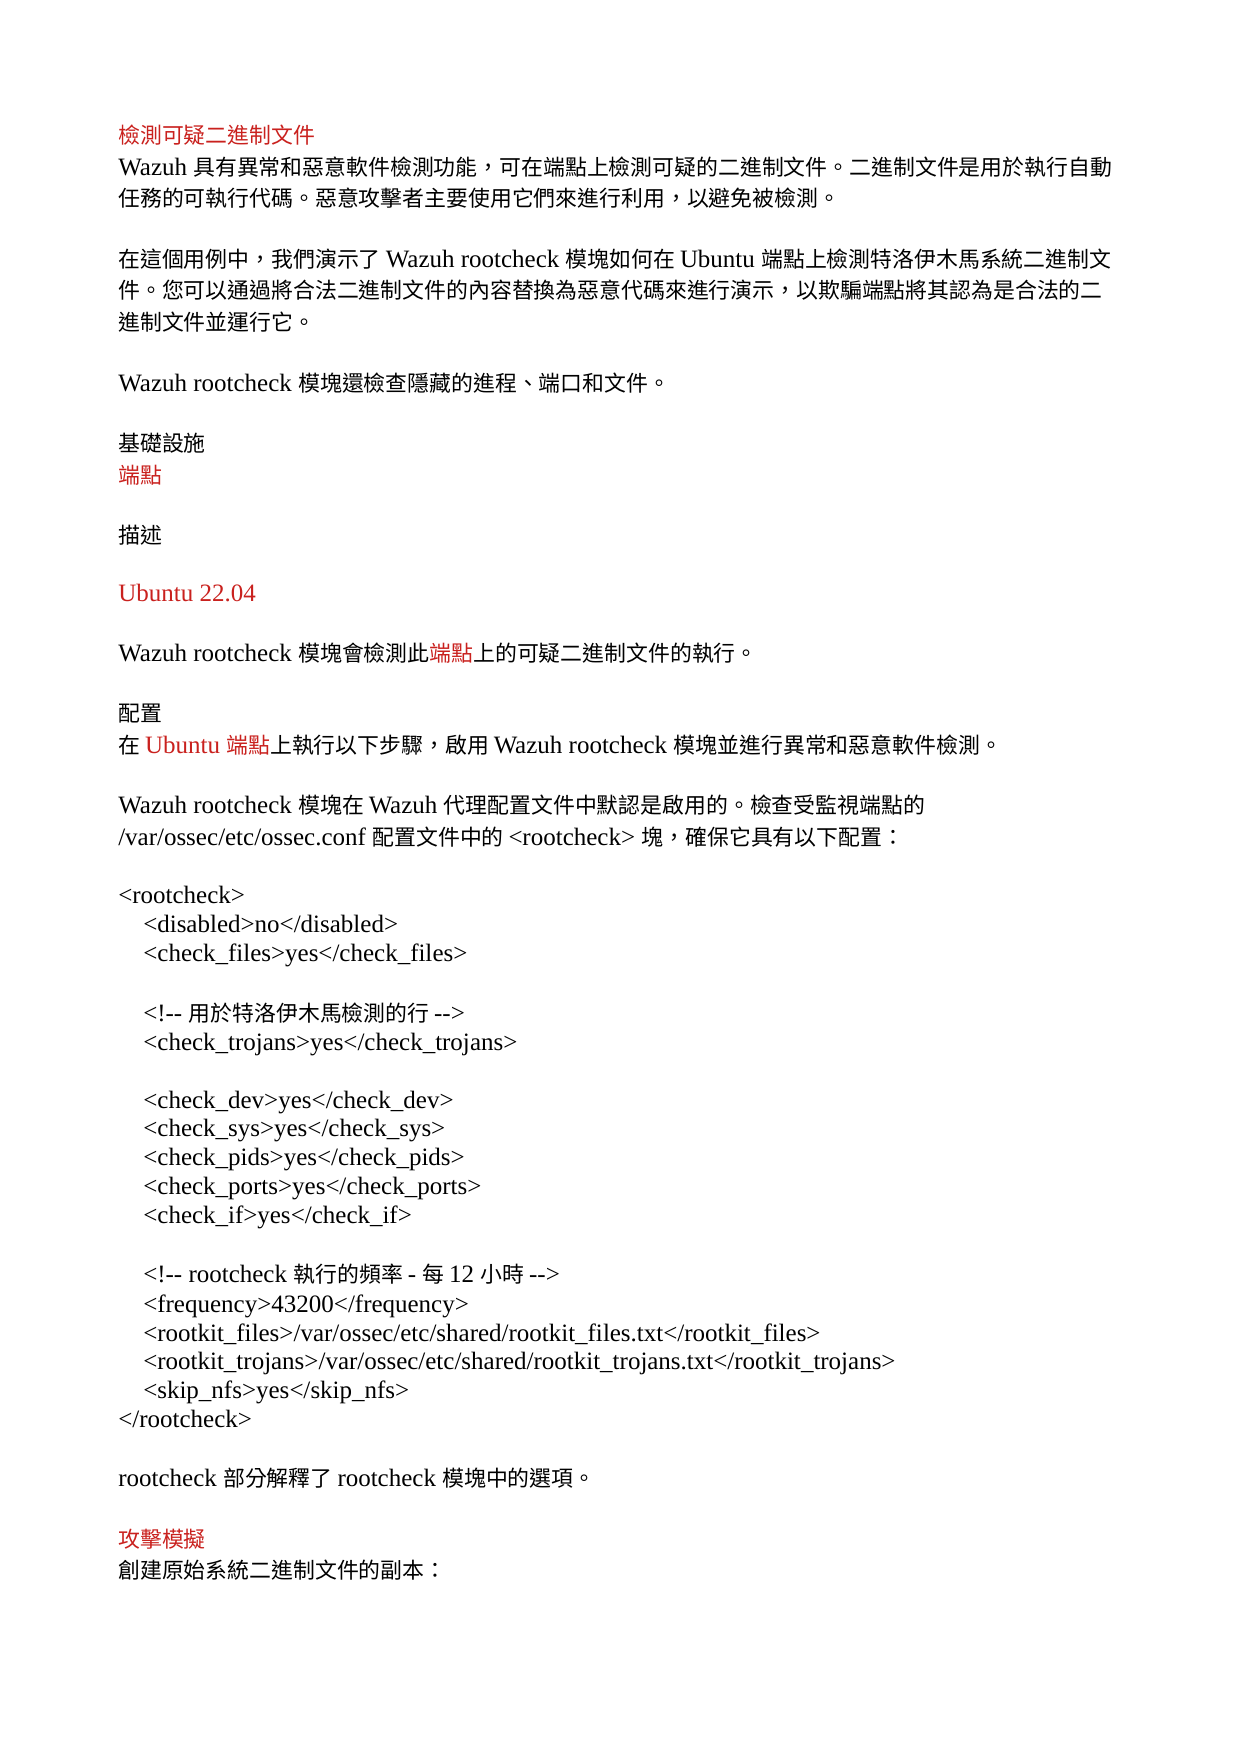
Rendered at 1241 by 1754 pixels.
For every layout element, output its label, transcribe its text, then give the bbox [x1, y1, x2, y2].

text <disabled>no</disabled> [118, 909, 1122, 938]
text <check_pids>yes</check_pids> [118, 1142, 1122, 1171]
text <skip_nfs>yes</skip_nfs> [118, 1375, 1122, 1404]
text Wazuh rootcheck 模塊還檢查隱藏的進程、端口和文件。 [118, 366, 1122, 397]
text <check_if>yes</check_if> [118, 1200, 1122, 1228]
text <rootkit_files>/var/ossec/etc/shared/rootkit_files.txt</rootkit_files> [118, 1318, 1122, 1346]
text Wazuh rootcheck 模塊在 Wazuh 代理配置文件中默認是啟用的。檢查受監視端點的 /var/ossec/etc/ossec.conf 配置文件中的 <rootcheck> 塊，確保它具有以下配置： [118, 788, 1122, 852]
text <rootkit_trojans>/var/ossec/etc/shared/rootkit_trojans.txt</rootkit_trojans> [118, 1346, 1122, 1375]
text <check_ports>yes</check_ports> [118, 1171, 1122, 1200]
text </rootcheck> [118, 1404, 1122, 1433]
text 創建原始系統二進制文件的副本： [118, 1553, 1122, 1585]
text <check_sys>yes</check_sys> [118, 1113, 1122, 1142]
text Ubuntu 22.04 [118, 578, 1122, 607]
text <!-- 用於特洛伊木馬檢測的行 --> [118, 996, 1122, 1027]
text <!-- rootcheck 執行的頻率 - 每 12 小時 --> [118, 1257, 1122, 1289]
text <check_files>yes</check_files> [118, 938, 1122, 967]
text 基礎設施 [118, 426, 1122, 458]
text 在 Ubuntu 端點上執行以下步驟，啟用 Wazuh rootcheck 模塊並進行異常和惡意軟件檢測。 [118, 728, 1122, 760]
text 在這個用例中，我們演示了 Wazuh rootcheck 模塊如何在 Ubuntu 端點上檢測特洛伊木馬系統二進制文件。您可以通過將合法二進制文件的內容替換為惡意代碼來進行演示，以欺騙端點將其認為是合法的二進制文件並運行它。 [118, 242, 1122, 337]
text 檢測可疑二進制文件 [118, 118, 1122, 150]
text <check_trojans>yes</check_trojans> [118, 1027, 1122, 1056]
text 配置 [118, 696, 1122, 728]
text <rootcheck> [118, 881, 1122, 909]
text Wazuh rootcheck 模塊會檢測此端點上的可疑二進制文件的執行。 [118, 636, 1122, 668]
text <frequency>43200</frequency> [118, 1289, 1122, 1318]
text 攻擊模擬 [118, 1522, 1122, 1553]
text <check_dev>yes</check_dev> [118, 1085, 1122, 1113]
text 端點 [118, 458, 1122, 489]
text 描述 [118, 518, 1122, 550]
text rootcheck 部分解釋了 rootcheck 模塊中的選項。 [118, 1461, 1122, 1493]
text Wazuh 具有異常和惡意軟件檢測功能，可在端點上檢測可疑的二進制文件。二進制文件是用於執行自動任務的可執行代碼。惡意攻擊者主要使用它們來進行利用，以避免被檢測。 [118, 150, 1122, 213]
